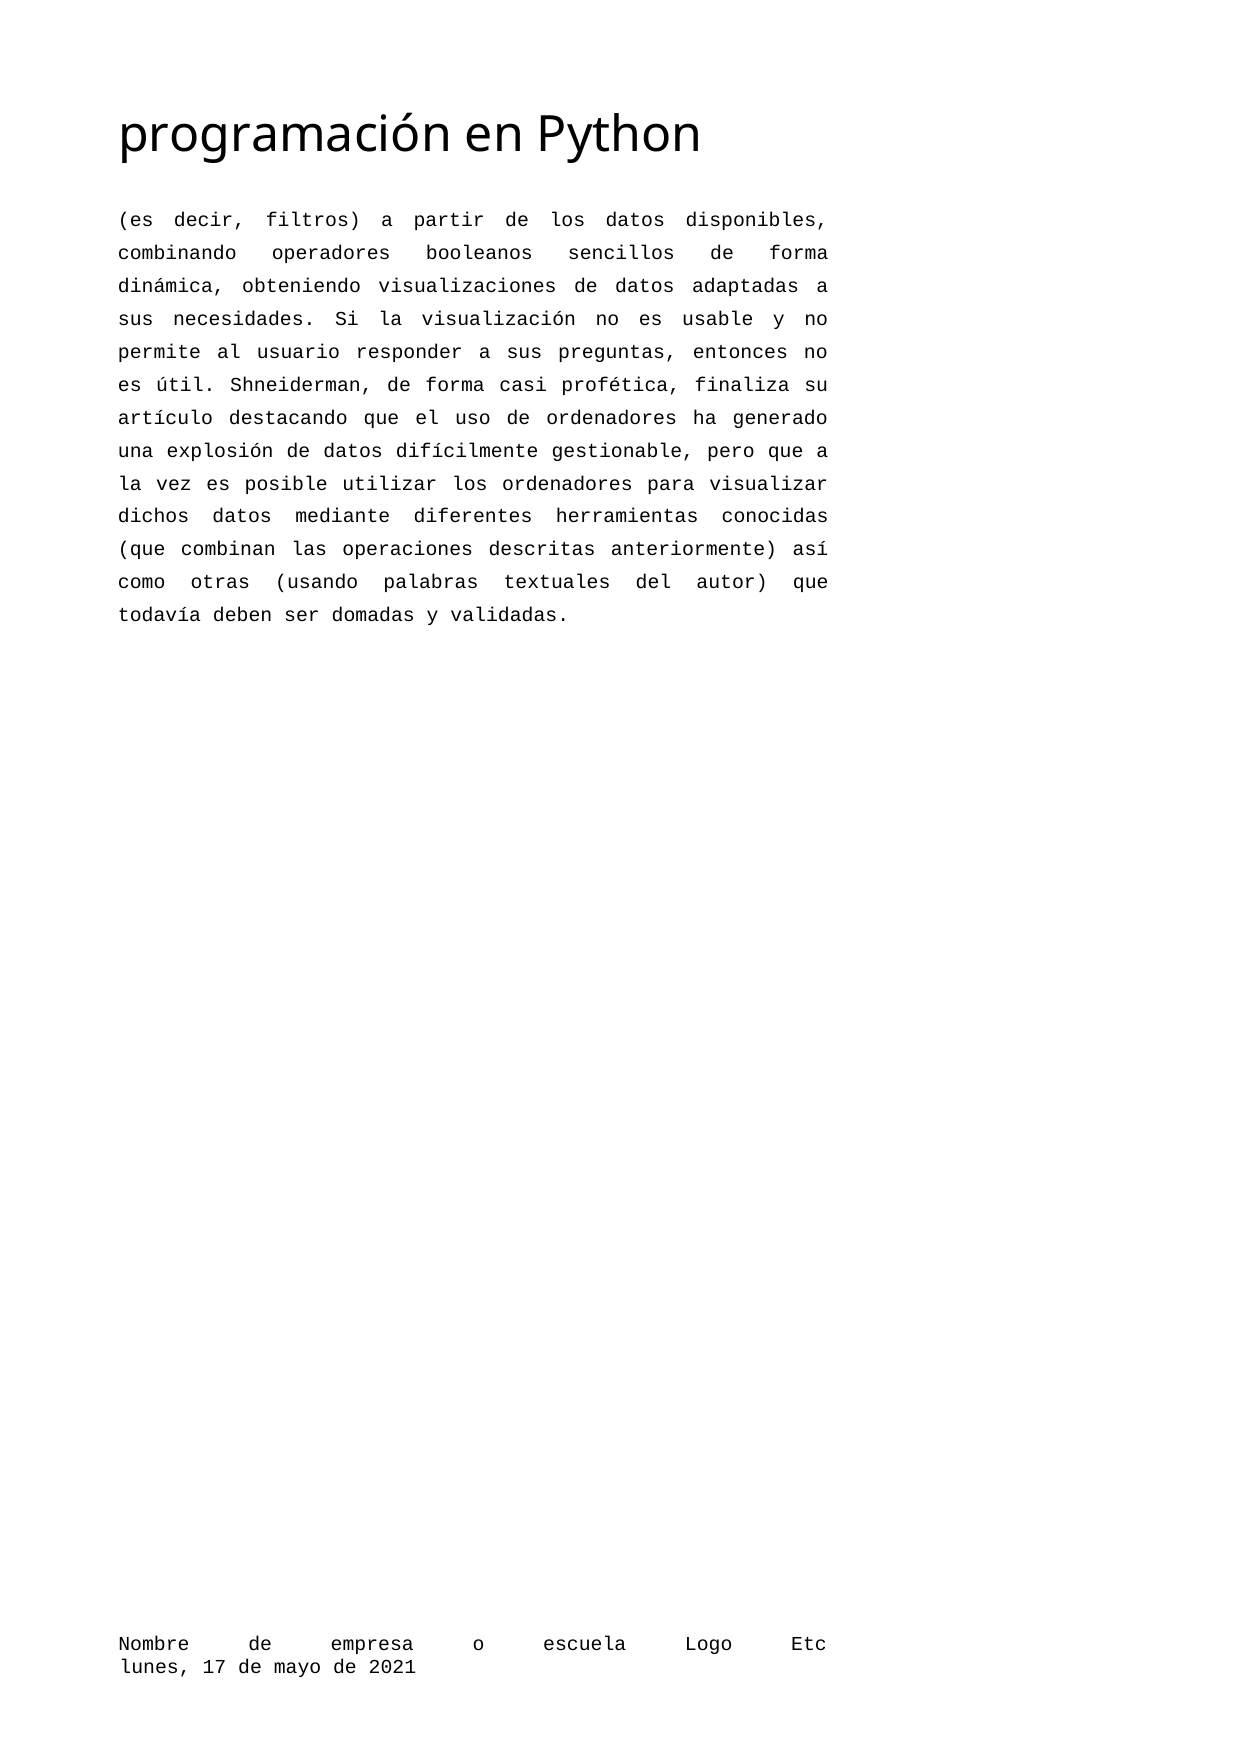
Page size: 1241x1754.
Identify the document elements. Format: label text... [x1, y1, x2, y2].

text (es decir, filtros) a partir de los datos disponibles, combinando operadores booleanos sencillos de forma dinámica, obteniendo visualizaciones de datos adaptadas a sus necesidades. Si la visualización no es usable y no permite al usuario responder a sus preguntas, entonces no es útil. Shneiderman, de forma casi profética, finaliza su artículo destacando que el uso de ordenadores ha generado una explosión de datos difícilmente gestionable, pero que a la vez es posible utilizar los ordenadores para visualizar dichos datos mediante diferentes herramientas conocidas (que combinan las operaciones descritas anteriormente) así como otras (usando palabras textuales del autor) que todavía deben ser domadas y validadas. [118, 210, 828, 628]
